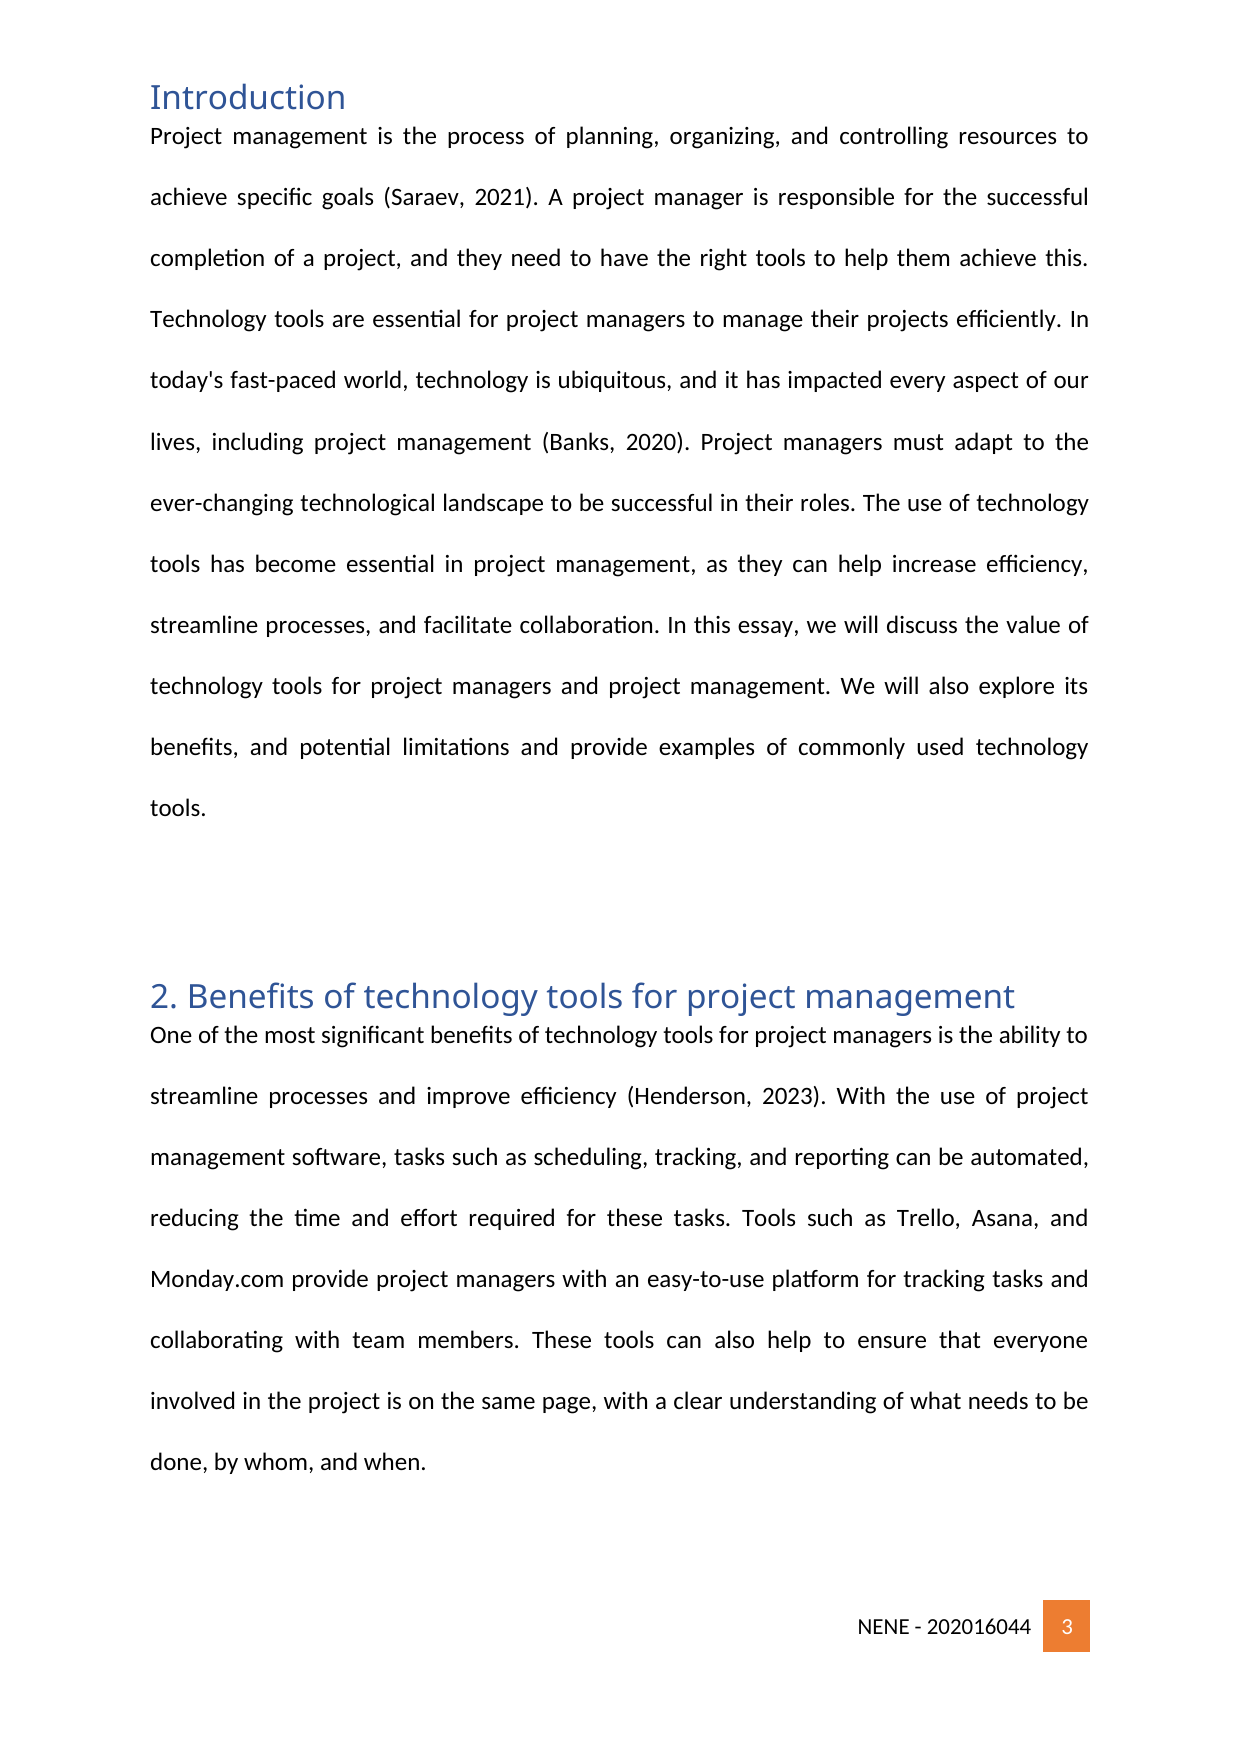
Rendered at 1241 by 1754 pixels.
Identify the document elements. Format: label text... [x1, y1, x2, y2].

text Project management is the process of planning, organizing, and controlling resources to achieve specific goals (Saraev, 2021). A project manager is responsible for the successful completion of a project, and they need to have the right tools to help them achieve this. Technology tools are essential for project managers to manage their projects efficiently. In today's fast-paced world, technology is ubiquitous, and it has impacted every aspect of our lives, including project management (Banks, 2020). Project managers must adapt to the ever-changing technological landscape to be successful in their roles. The use of technology tools has become essential in project management, as they can help increase efficiency, streamline processes, and facilitate collaboration. In this essay, we will discuss the value of technology tools for project managers and project management. We will also explore its benefits, and potential limitations and provide examples of commonly used technology tools. [150, 121, 1090, 822]
subtitle 2. Benefits of technology tools for project management [150, 972, 1090, 1018]
text One of the most significant benefits of technology tools for project managers is the ability to streamline processes and improve efficiency (Henderson, 2023). With the use of project management software, tasks such as scheduling, tracking, and reporting can be automated, reducing the time and effort required for these tasks. Tools such as Trello, Asana, and Monday.com provide project managers with an easy-to-use platform for tracking tasks and collaborating with team members. These tools can also help to ensure that everyone involved in the project is on the same page, with a clear understanding of what needs to be done, by whom, and when. [150, 1019, 1090, 1477]
subtitle Introduction [150, 74, 1090, 119]
